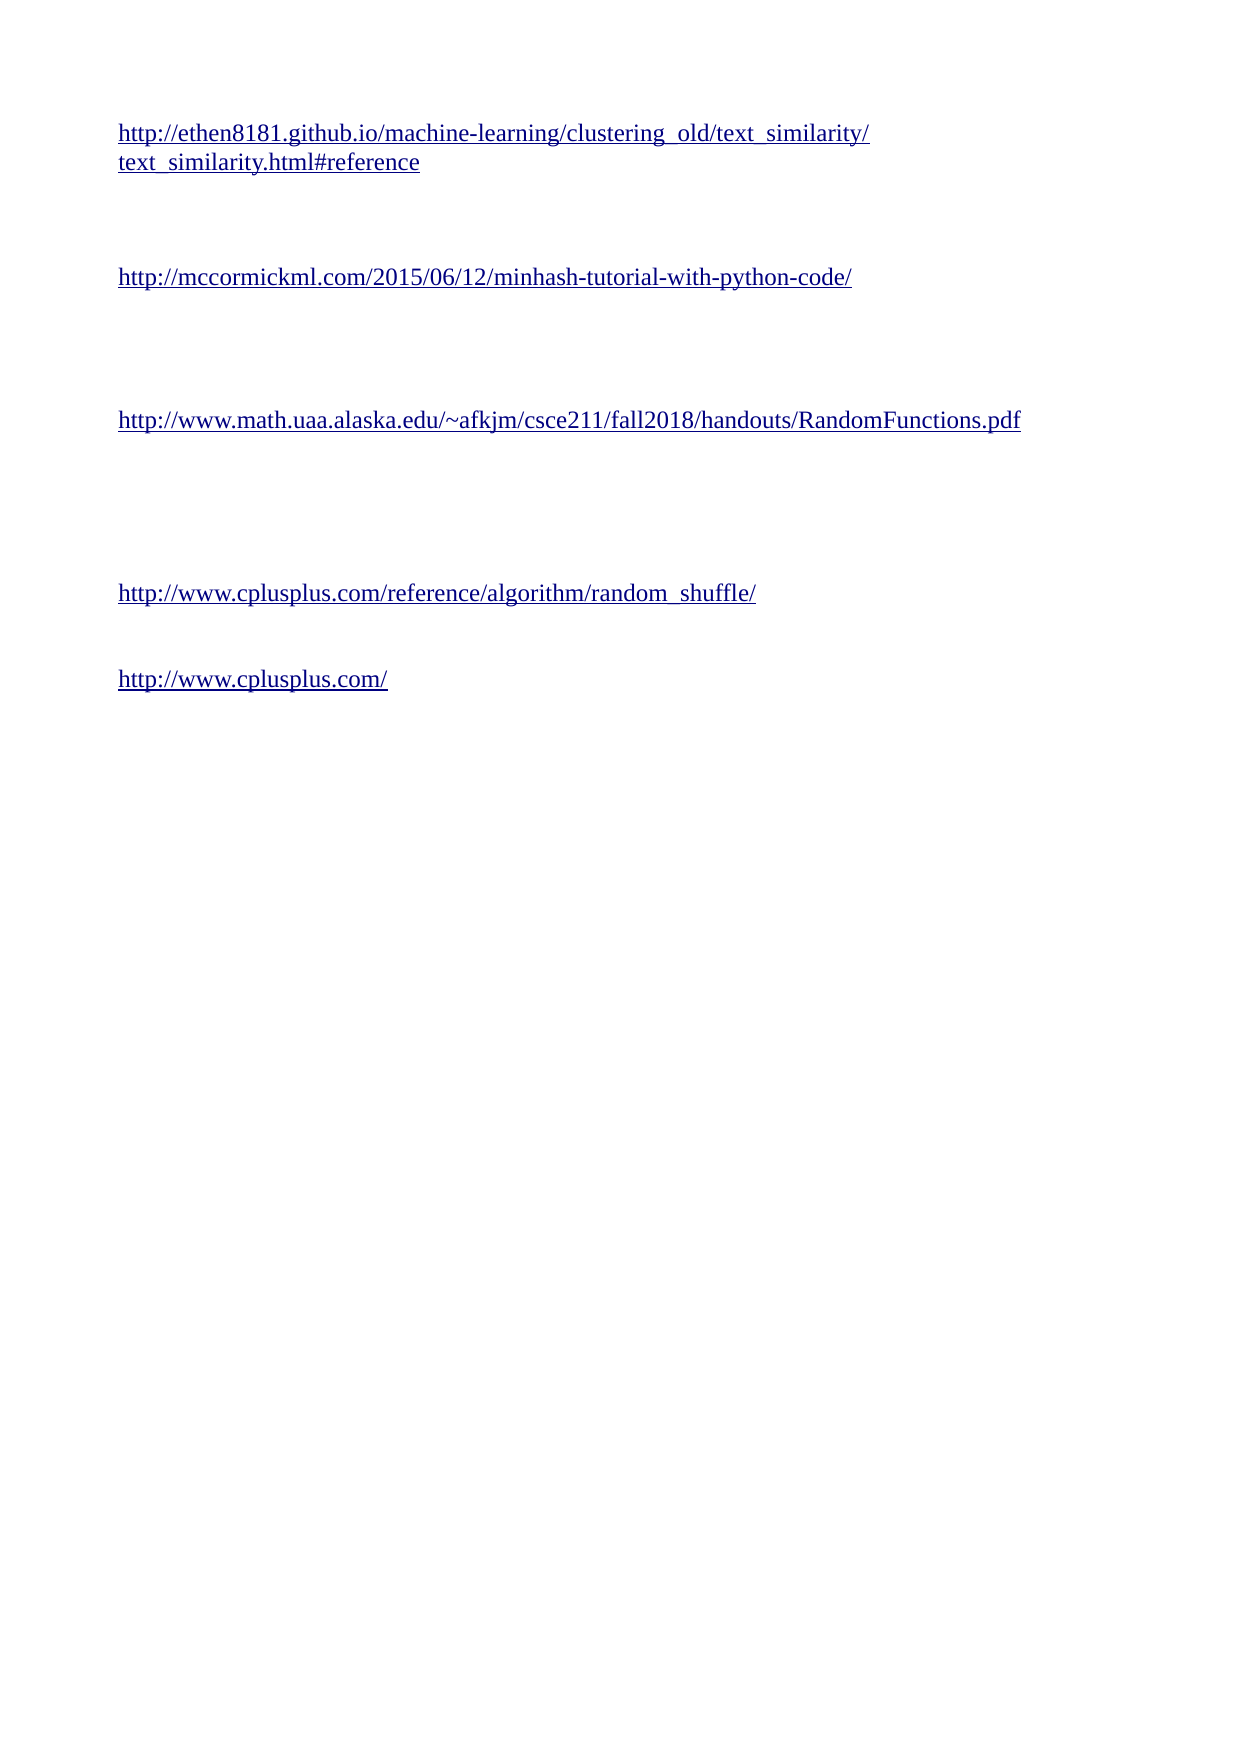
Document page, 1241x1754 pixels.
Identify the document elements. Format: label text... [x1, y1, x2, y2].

text http://mccormickml.com/2015/06/12/minhash-tutorial-with-python-code/ [118, 262, 1122, 291]
text http://www.cplusplus.com/reference/algorithm/random_shuffle/ [118, 578, 1122, 607]
text http://www.math.uaa.alaska.edu/~afkjm/csce211/fall2018/handouts/RandomFunctions.pdf [118, 406, 1122, 434]
text http://www.cplusplus.com/ [118, 664, 1122, 693]
text http://ethen8181.github.io/machine-learning/clustering_old/text_similarity/text_similarity.html#reference [118, 118, 1122, 176]
